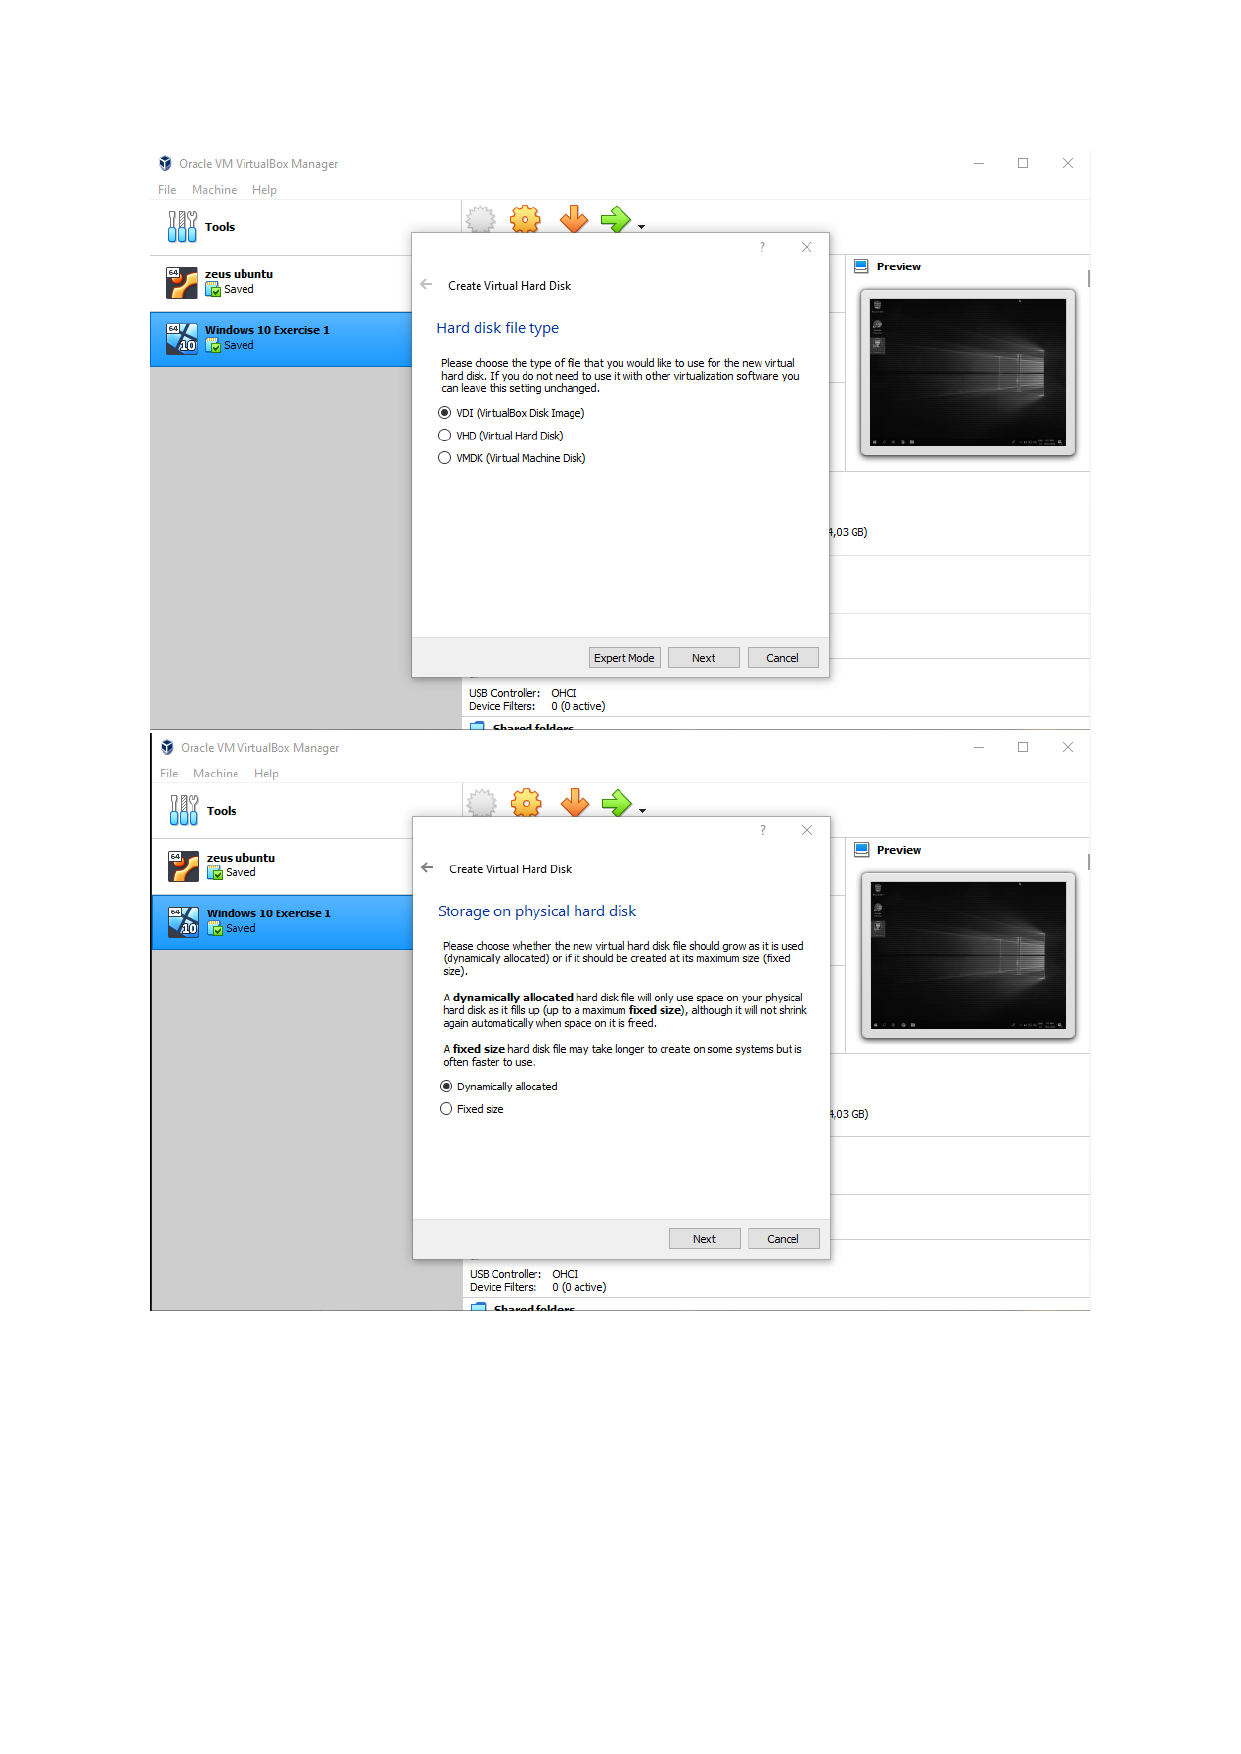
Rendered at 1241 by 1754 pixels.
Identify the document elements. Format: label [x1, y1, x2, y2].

picture [150, 733, 1091, 1311]
picture [150, 150, 1091, 730]
